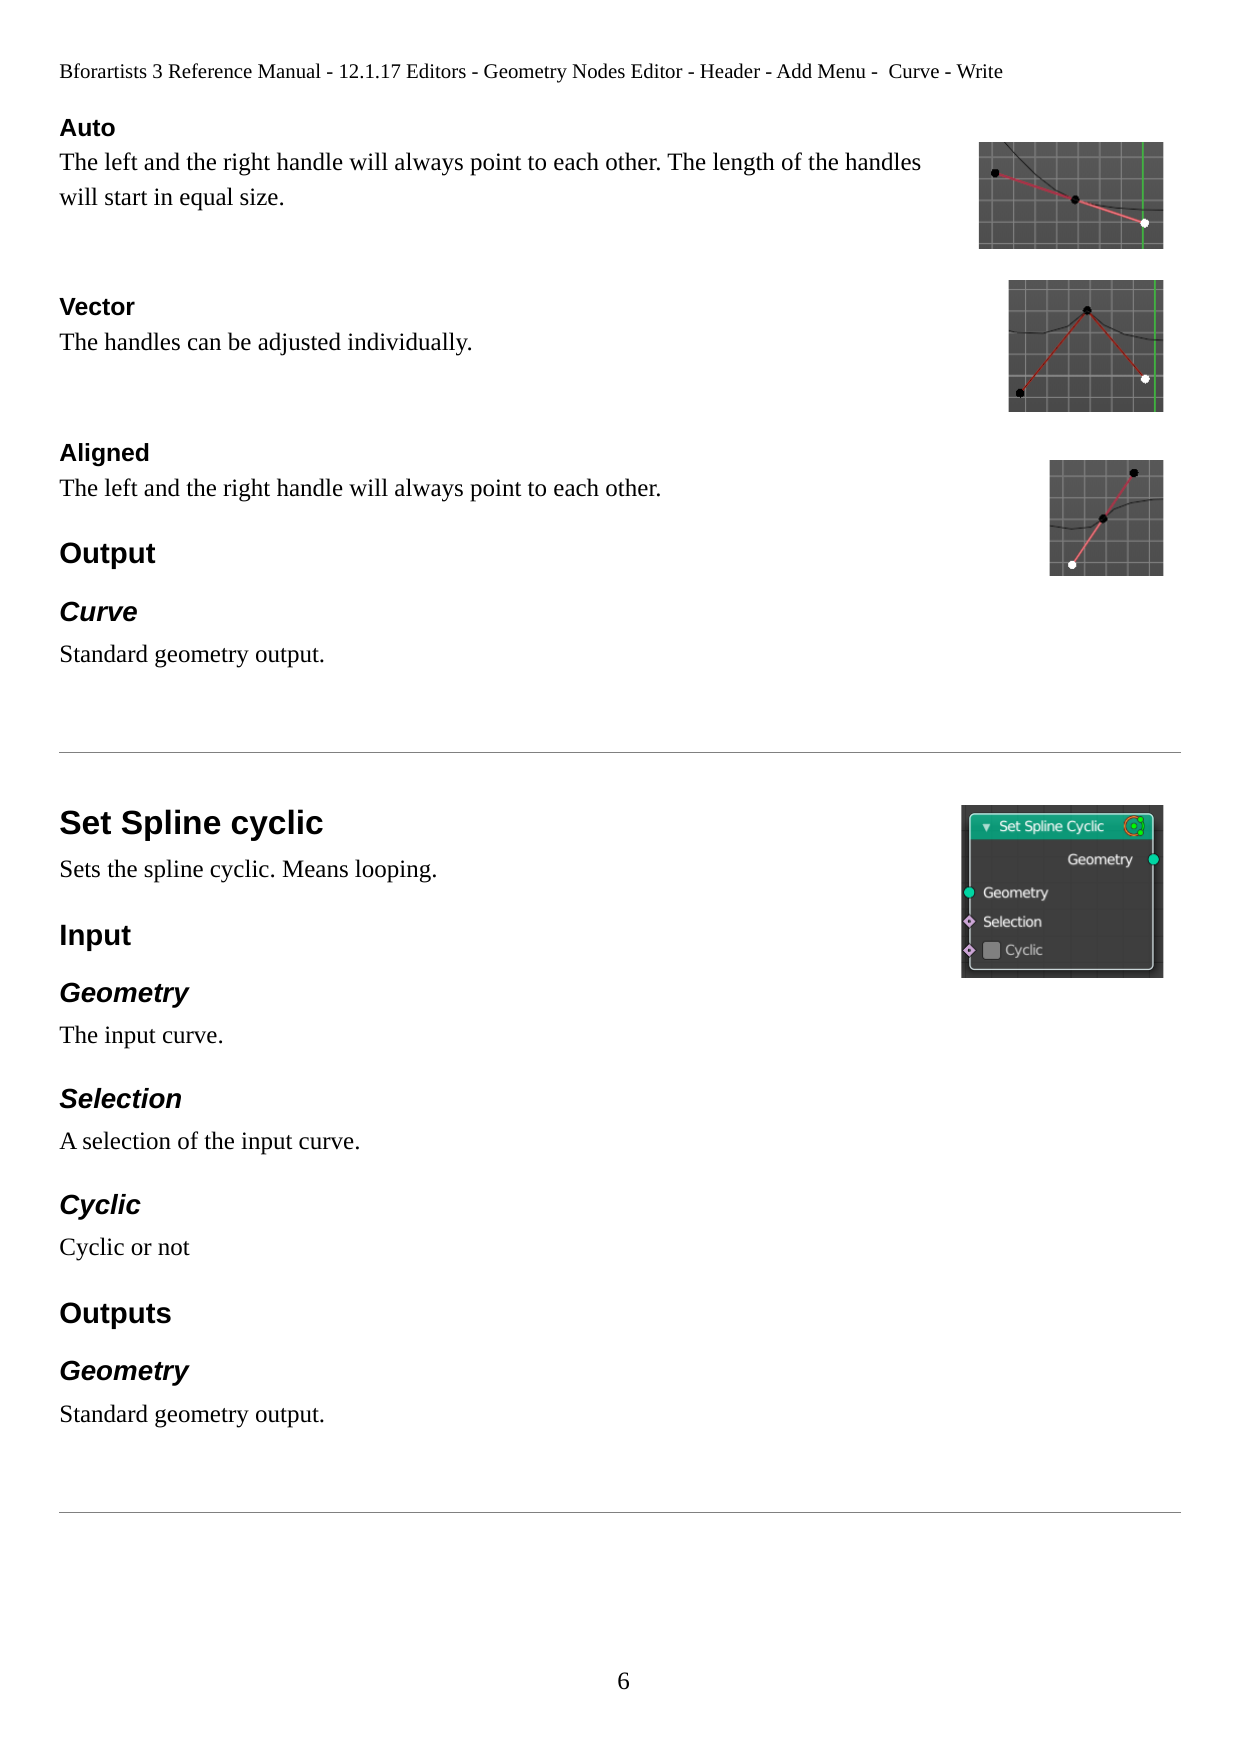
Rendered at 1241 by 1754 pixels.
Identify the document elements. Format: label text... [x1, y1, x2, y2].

picture [1049, 460, 1164, 576]
subtitle Geometry [59, 976, 1181, 1008]
text The handles can be adjusted individually. [59, 327, 1008, 356]
subtitle Set Spline cyclic [59, 803, 1181, 841]
subtitle Outputs [59, 1296, 1181, 1330]
text Standard geometry output. [59, 639, 1181, 668]
text A selection of the input curve. [59, 1126, 1181, 1155]
subtitle [1164, 536, 1181, 570]
text Standard geometry output. [59, 1399, 1181, 1428]
text The left and the right handle will always point to each other. The length of the handles will start in equal size. [59, 147, 978, 211]
text The input curve. [59, 1021, 1181, 1049]
subtitle Cyclic [59, 1188, 1181, 1220]
text Cyclic or not [59, 1232, 1181, 1261]
subtitle Curve [59, 595, 1181, 627]
subtitle Selection [59, 1082, 1181, 1114]
subtitle Vector [59, 292, 1008, 321]
subtitle Input [59, 917, 961, 951]
subtitle Aligned [59, 438, 1181, 466]
subtitle Geometry [59, 1355, 1181, 1387]
picture [961, 805, 1164, 978]
subtitle Auto [59, 113, 1181, 141]
picture [1008, 280, 1164, 412]
subtitle Output [59, 536, 1049, 570]
subtitle [1164, 292, 1181, 321]
picture [978, 142, 1164, 249]
text Sets the spline cyclic. Means looping. [59, 854, 961, 882]
text The left and the right handle will always point to each other. [59, 473, 1049, 501]
subtitle [1164, 917, 1181, 951]
